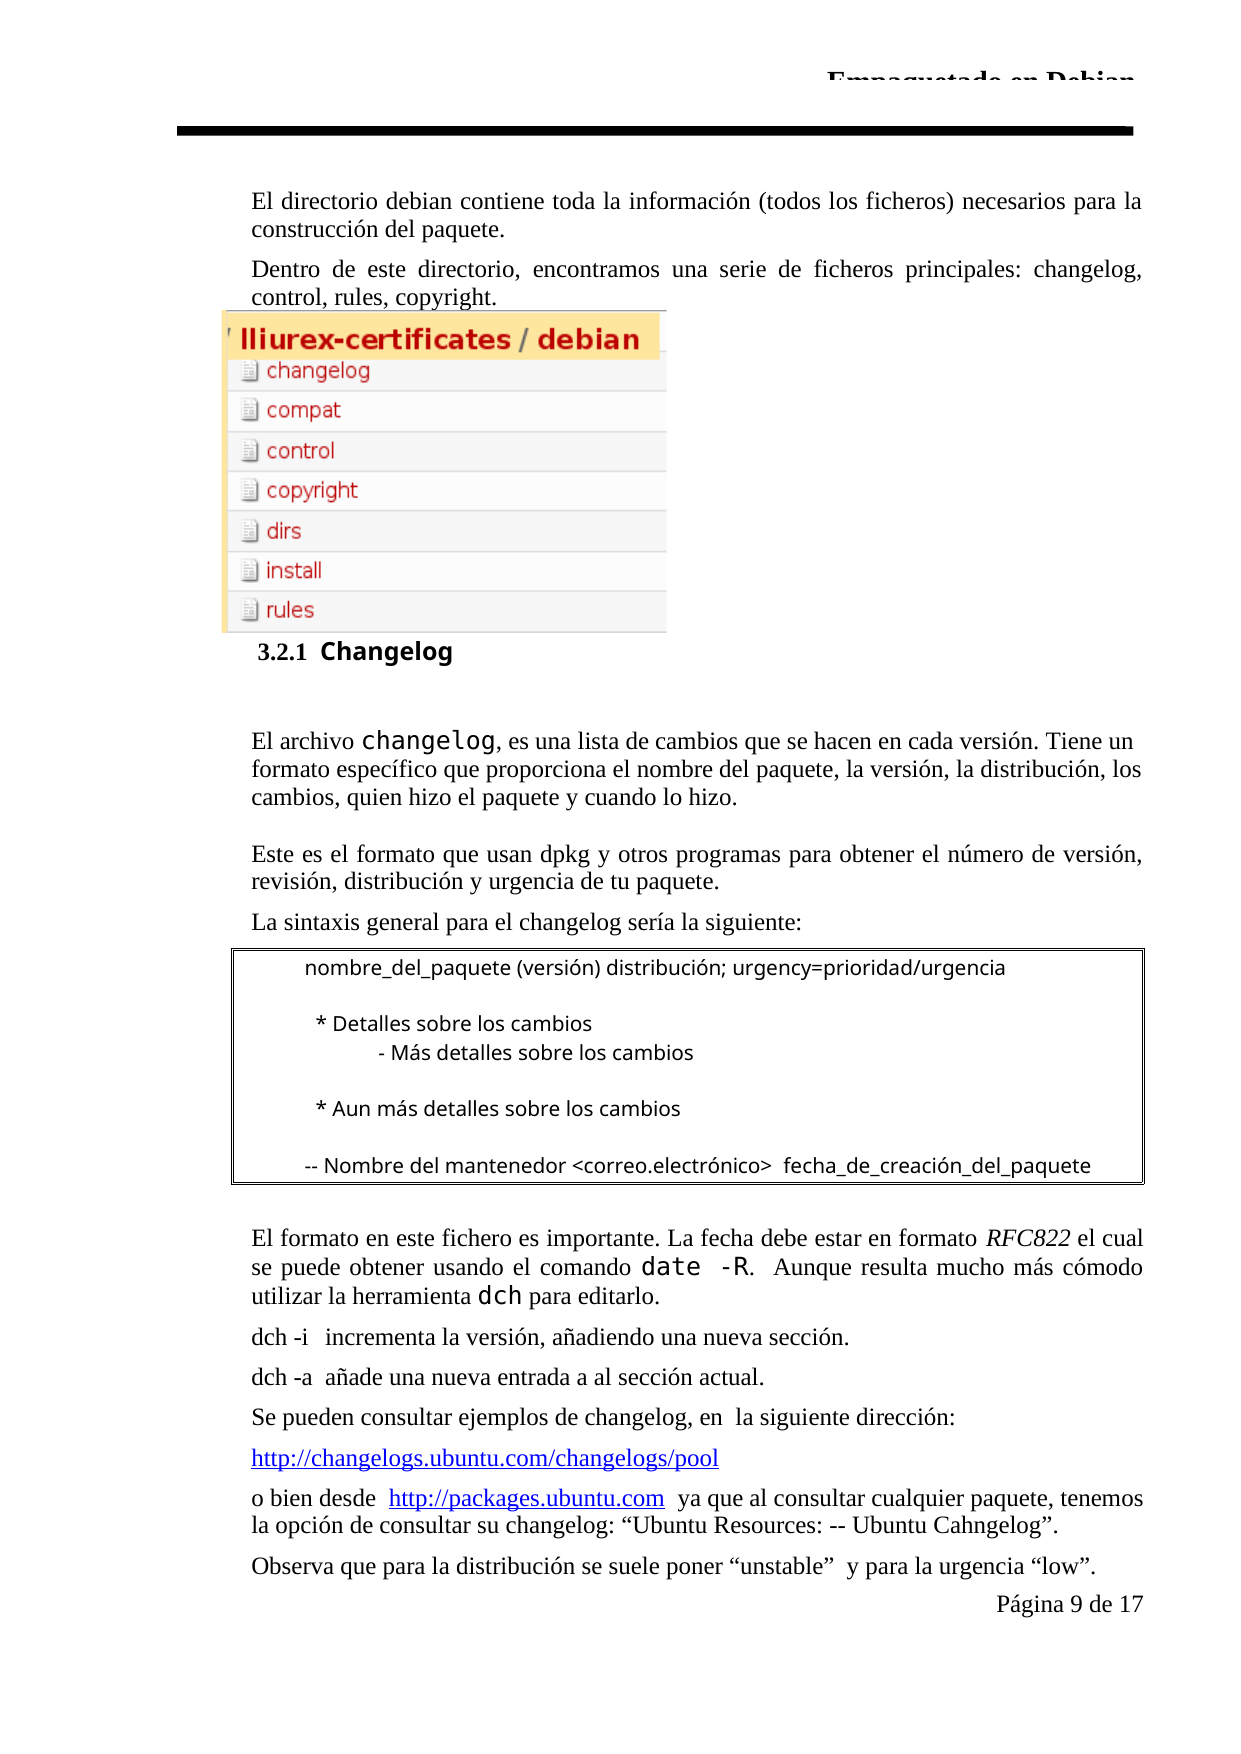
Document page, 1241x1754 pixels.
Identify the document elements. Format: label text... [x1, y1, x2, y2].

text Este es el formato que usan dpkg y otros programas para obtener el número de versión, revisión, distribución y urgencia de tu paquete. [251, 840, 1144, 895]
text La sintaxis general para el changelog sería la siguiente: [251, 908, 1144, 935]
subtitle El archivo changelog, es una lista de cambios que se hacen en cada versión. Tiene un formato específico que proporciona el nombre del paquete, la versión, la distribución, los cambios, quien hizo el paquete y cuando lo hizo. [251, 726, 1144, 811]
text o bien desde http://packages.ubuntu.com ya que al consultar cualquier paquete, tenemos la opción de consultar su changelog: “Ubuntu Resources: -- Ubuntu Cahngelog”. [251, 1484, 1144, 1539]
text Observa que para la distribución se suele poner “unstable” y para la urgencia “low”. [251, 1552, 1144, 1579]
text El directorio debian contiene toda la información (todos los ficheros) necesarios para la construcción del paquete. [251, 187, 1144, 243]
text El formato en este fichero es importante. La fecha debe estar en formato RFC822 el cual se puede obtener usando el comando date -R. Aunque resulta mucho más cómodo utilizar la herramienta dch para editarlo. [251, 1224, 1144, 1311]
picture [221, 310, 667, 633]
text http://changelogs.ubuntu.com/changelogs/pool [251, 1444, 1144, 1471]
text -- Nombre del mantenedor <correo.electrónico> fecha_de_creación_del_paquete [232, 1146, 1144, 1184]
text Se pueden consultar ejemplos de changelog, en la siguiente dirección: [251, 1403, 1144, 1431]
text dch -i incrementa la versión, añadiendo una nueva sección. [251, 1323, 1144, 1351]
text * Detalles sobre los cambios [234, 1004, 1142, 1033]
subtitle Changelog [251, 634, 1144, 668]
text Dentro de este directorio, encontramos una serie de ficheros principales: changelog, control, rules, copyright. [251, 255, 1144, 311]
text - Más detalles sobre los cambios [234, 1033, 1142, 1066]
text * Aun más detalles sobre los cambios [234, 1089, 1142, 1122]
text dch -a añade una nueva entrada a al sección actual. [251, 1363, 1144, 1391]
text nombre_del_paquete (versión) distribución; urgency=prioridad/urgencia [234, 951, 1142, 981]
